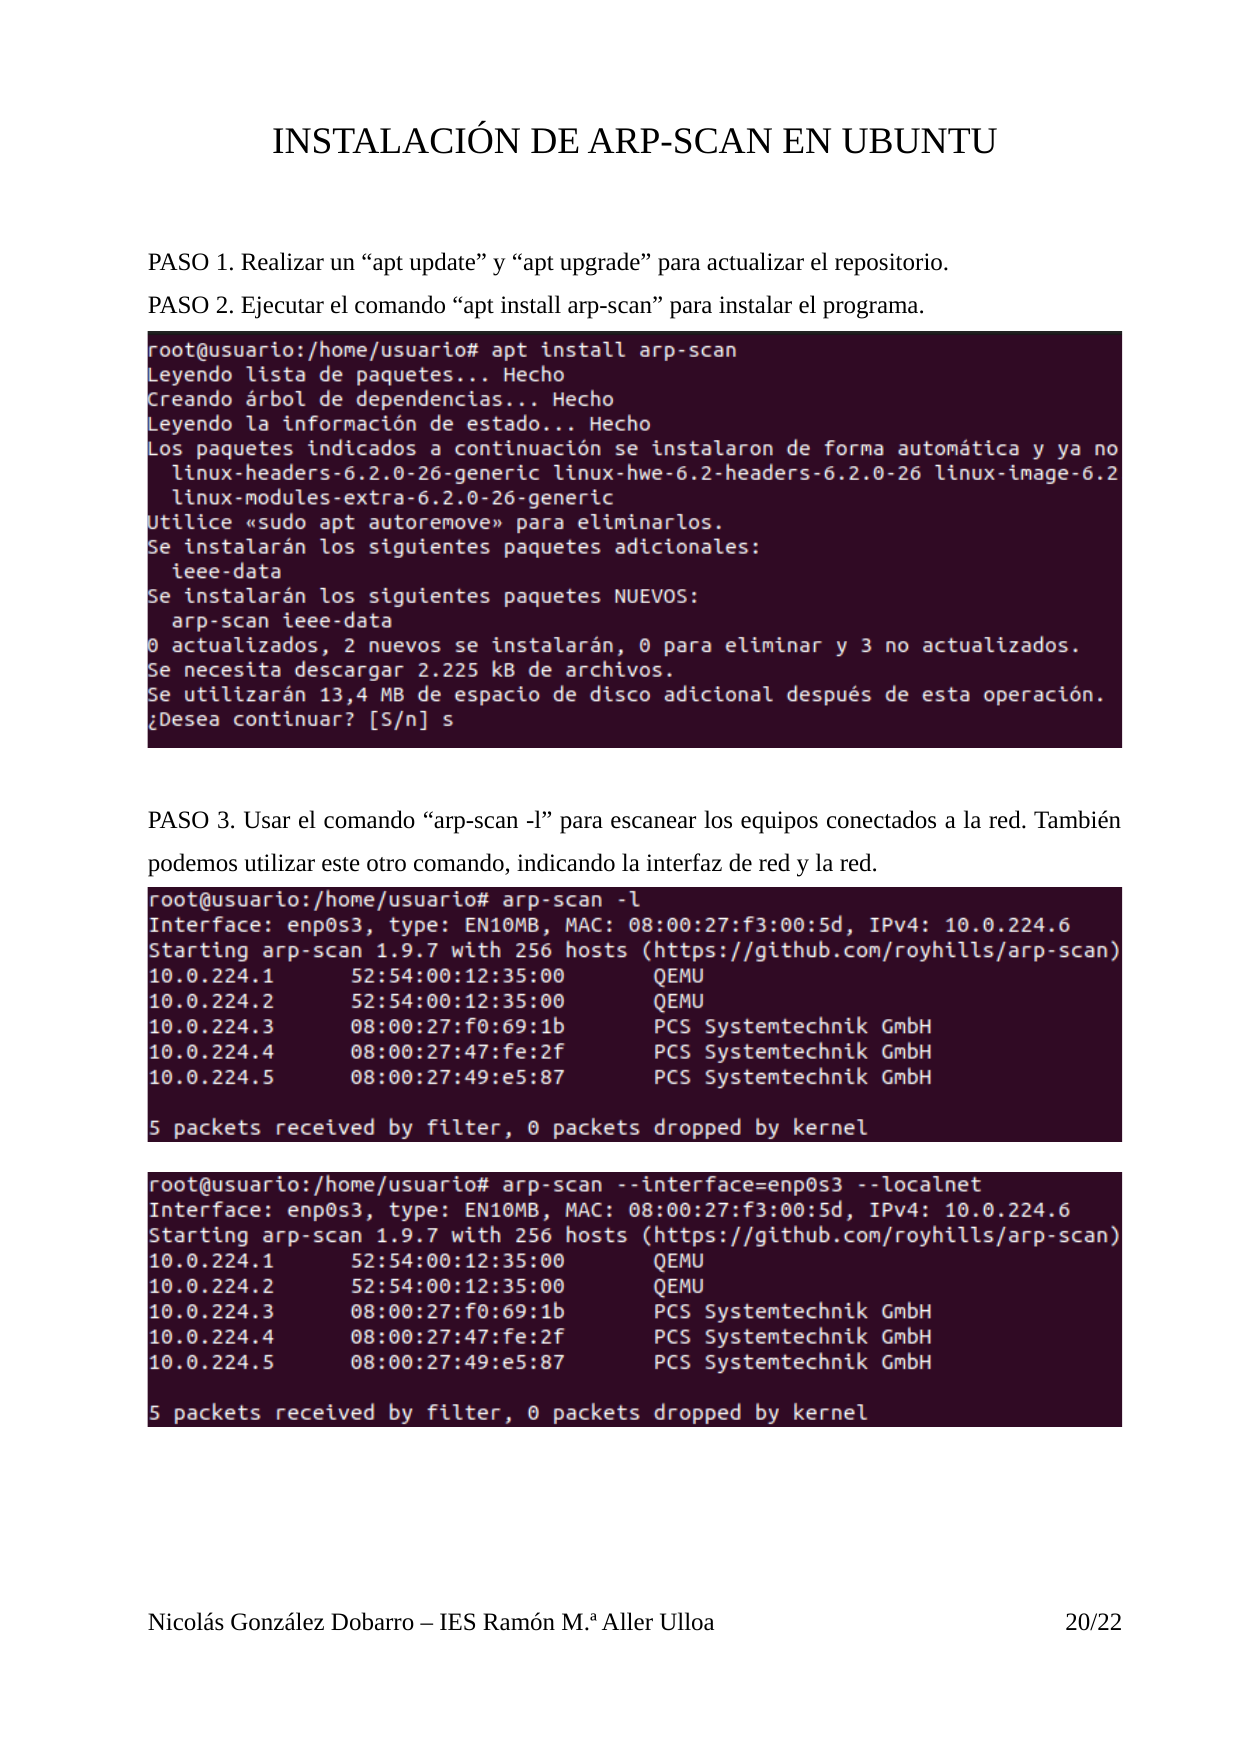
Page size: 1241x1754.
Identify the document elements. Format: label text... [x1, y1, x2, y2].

picture [147, 331, 1123, 748]
text PASO 2. Ejecutar el comando “apt install arp-scan” para instalar el programa. [148, 291, 1122, 319]
text PASO 3. Usar el comando “arp-scan -l” para escanear los equipos conectados a la red. También podemos utilizar este otro comando, indicando la interfaz de red y la red. [148, 805, 1122, 877]
picture [147, 1172, 1123, 1427]
text INSTALACIÓN DE ARP-SCAN EN UBUNTU [148, 118, 1122, 161]
picture [147, 887, 1123, 1142]
text PASO 1. Realizar un “apt update” y “apt upgrade” para actualizar el repositorio. [148, 247, 1122, 276]
